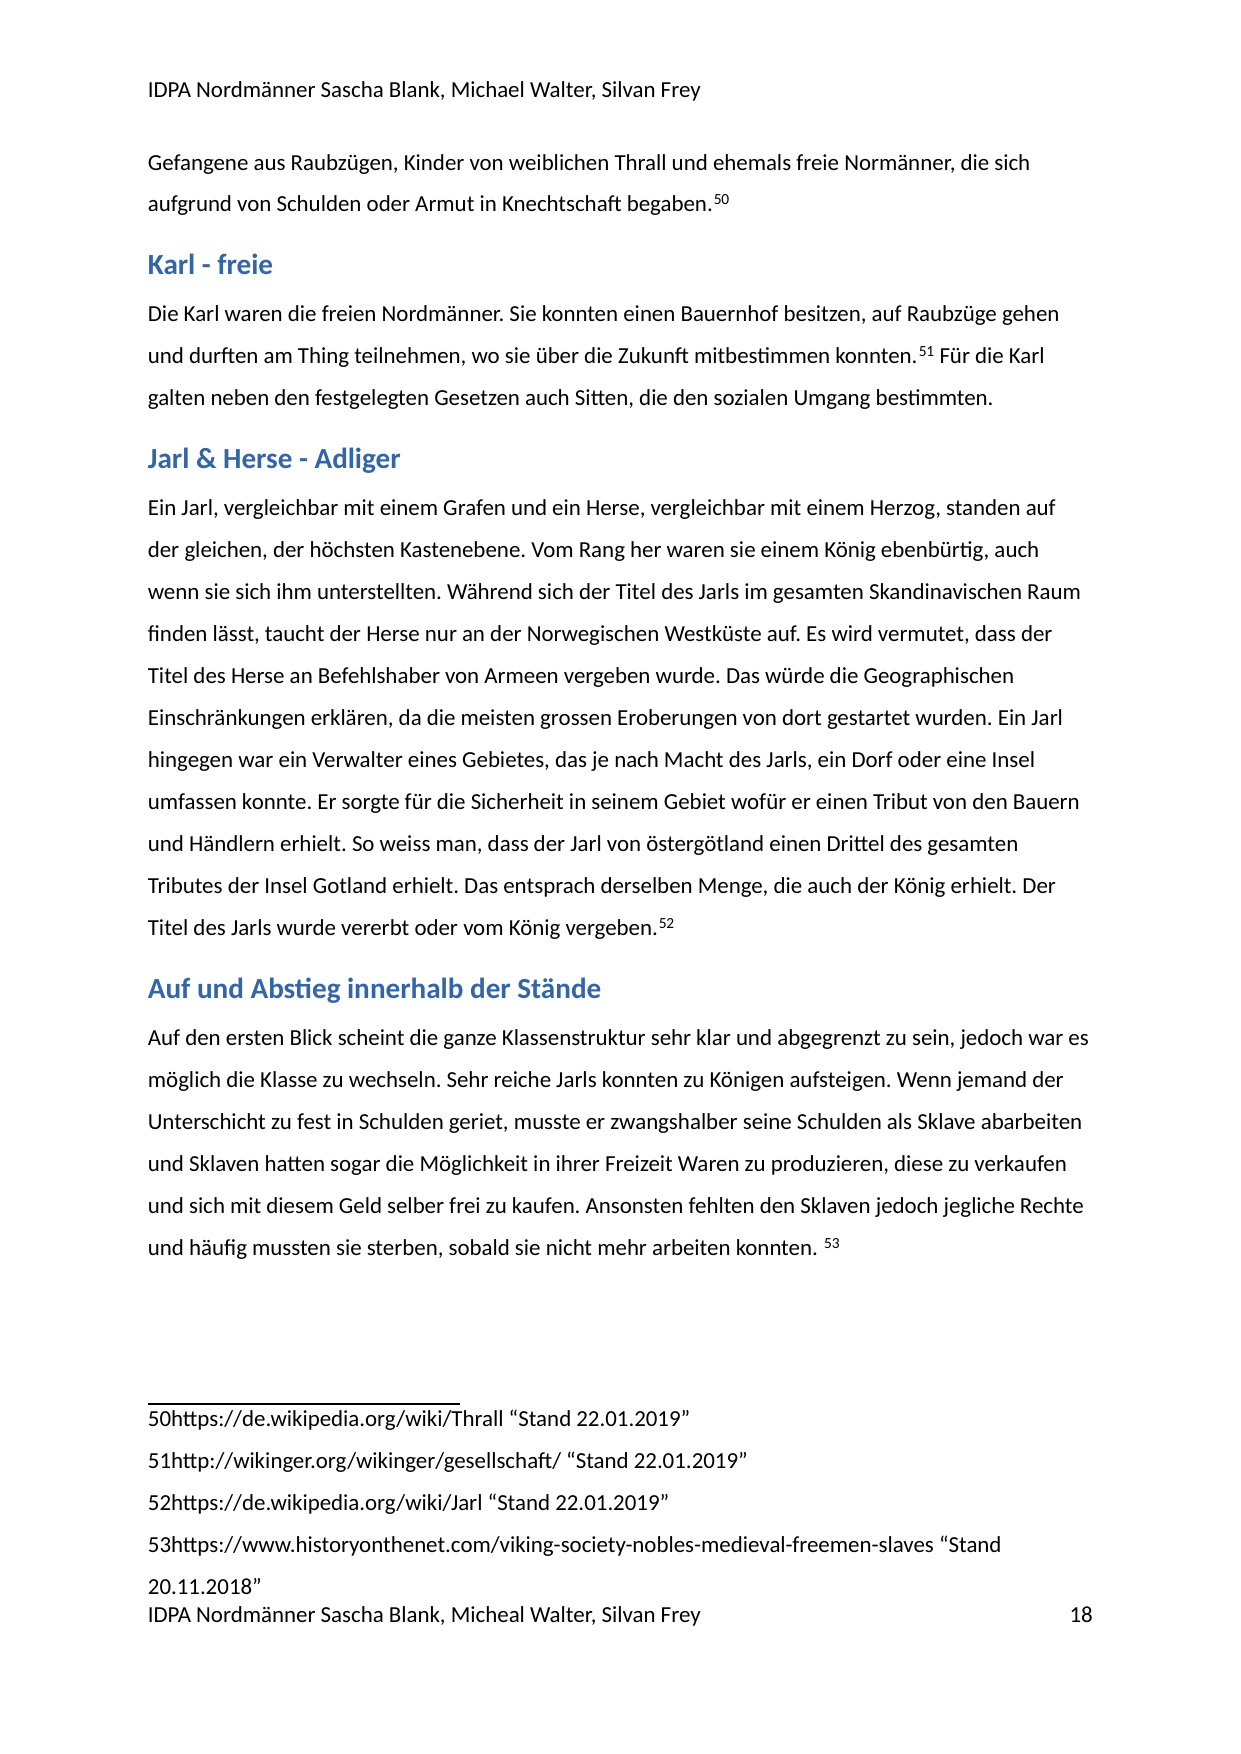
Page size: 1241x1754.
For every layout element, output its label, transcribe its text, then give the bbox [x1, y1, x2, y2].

subtitle Karl - freie [148, 246, 1093, 282]
text Gefangene aus Raubzügen, Kinder von weiblichen Thrall und ehemals freie Normänner, die sich aufgrund von Schulden oder Armut in Knechtschaft begaben. [148, 148, 1093, 218]
text https://de.wikipedia.org/wiki/Jarl “Stand 22.01.2019” [148, 1488, 1093, 1516]
subtitle Auf und Abstieg innerhalb der Stände [148, 970, 1093, 1006]
text Ein Jarl, vergleichbar mit einem Grafen und ein Herse, vergleichbar mit einem Herzog, standen auf der gleichen, der höchsten Kastenebene. Vom Rang her waren sie einem König ebenbürtig, auch wenn sie sich ihm unterstellten. Während sich der Titel des Jarls im gesamten Skandinavischen Raum finden lässt, taucht der Herse nur an der Norwegischen Westküste auf. Es wird vermutet, dass der Titel des Herse an Befehlshaber von Armeen vergeben wurde. Das würde die Geographischen Einschränkungen erklären, da die meisten grossen Eroberungen von dort gestartet wurden. Ein Jarl hingegen war ein Verwalter eines Gebietes, das je nach Macht des Jarls, ein Dorf oder eine Insel umfassen konnte. Er sorgte für die Sicherheit in seinem Gebiet wofür er einen Tribut von den Bauern und Händlern erhielt. So weiss man, dass der Jarl von östergötland einen Drittel des gesamten Tributes der Insel Gotland erhielt. Das entsprach derselben Menge, die auch der König erhielt. Der Titel des Jarls wurde vererbt oder vom König vergeben. [148, 493, 1093, 941]
text https://www.historyonthenet.com/viking-society-nobles-medieval-freemen-slaves “Stand 20.11.2018” [148, 1530, 1093, 1600]
text Auf den ersten Blick scheint die ganze Klassenstruktur sehr klar und abgegrenzt zu sein, jedoch war es möglich die Klasse zu wechseln. Sehr reiche Jarls konnten zu Königen aufsteigen. Wenn jemand der Unterschicht zu fest in Schulden geriet, musste er zwangshalber seine Schulden als Sklave abarbeiten und Sklaven hatten sogar die Möglichkeit in ihrer Freizeit Waren zu produzieren, diese zu verkaufen und sich mit diesem Geld selber frei zu kaufen. Ansonsten fehlten den Sklaven jedoch jegliche Rechte und häufig mussten sie sterben, sobald sie nicht mehr arbeiten konnten. [148, 1023, 1093, 1261]
text http://wikinger.org/wikinger/gesellschaft/ “Stand 22.01.2019” [148, 1446, 1093, 1474]
text https://de.wikipedia.org/wiki/Thrall “Stand 22.01.2019” [148, 1404, 1093, 1432]
text Die Karl waren die freien Nordmänner. Sie konnten einen Bauernhof besitzen, auf Raubzüge gehen und durften am Thing teilnehmen, wo sie über die Zukunft mitbestimmen konnten. Für die Karl galten neben den festgelegten Gesetzen auch Sitten, die den sozialen Umgang bestimmten. [148, 299, 1093, 412]
subtitle Jarl & Herse - Adliger [148, 440, 1093, 476]
